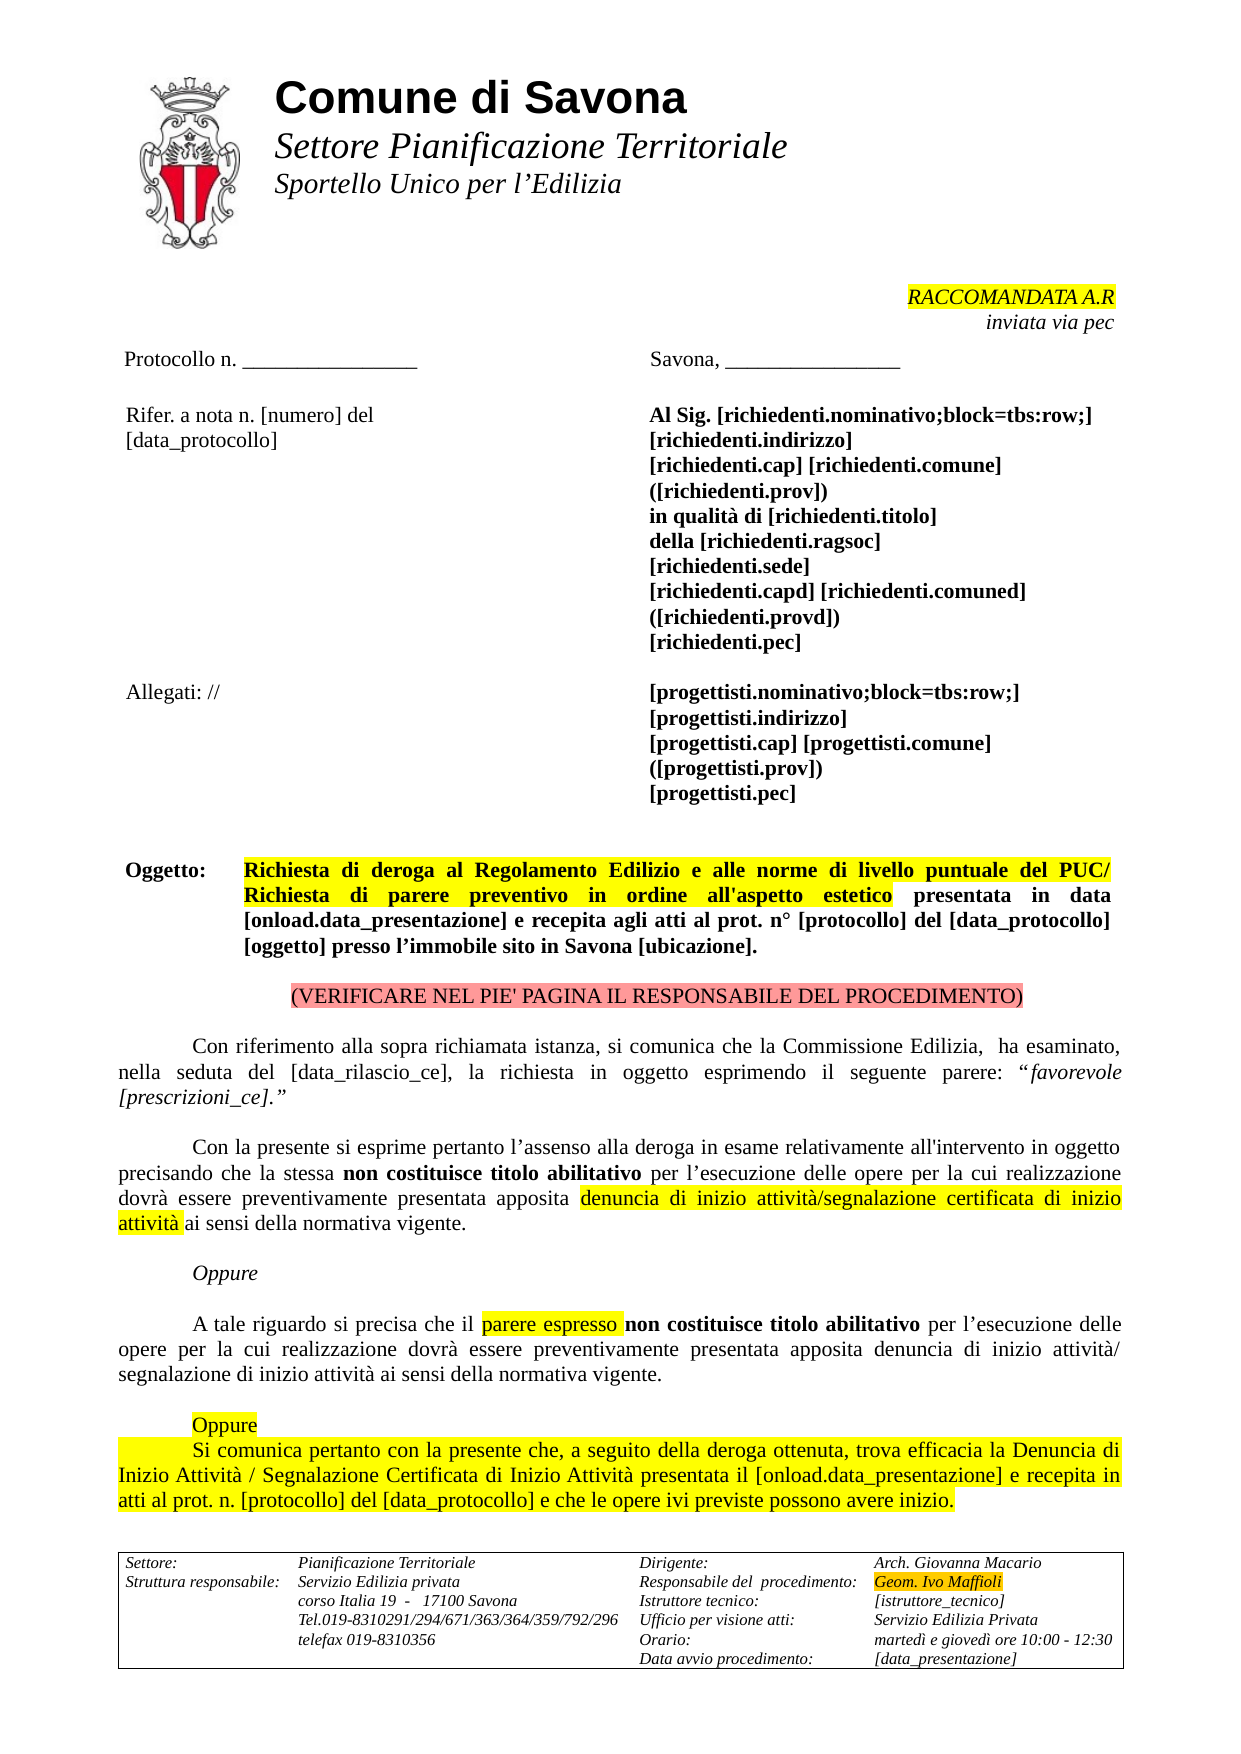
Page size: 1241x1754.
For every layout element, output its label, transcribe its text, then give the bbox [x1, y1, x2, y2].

table_header [118, 278, 644, 340]
text Si comunica pertanto con la presente che, a seguito della deroga ottenuta, trova efficacia la Denuncia di Inizio Attività / Segnalazione Certificata di Inizio Attività presentata il [onload.data_presentazione] e recepita in atti al prot. n. [protocollo] del [data_protocollo] e che le opere ivi previste possono avere inizio. [118, 1437, 1122, 1512]
text Oppure [118, 1260, 1122, 1286]
text Con riferimento alla sopra richiamata istanza, si comunica che la Commissione Edilizia, ha esaminato, nella seduta del [data_rilascio_ce], la richiesta in oggetto esprimendo il seguente parere: “favorevole [prescrizioni_ce].” [118, 1033, 1122, 1109]
table_header [484, 402, 642, 679]
table_cell Allegati: // [118, 679, 484, 832]
table_cell Protocollo n. ________________ [118, 340, 644, 377]
picture [139, 77, 240, 249]
text Oppure [118, 1412, 1122, 1437]
text Con la presente si esprime pertanto l’assenso alla deroga in esame relativamente all'intervento in oggetto precisando che la stessa non costituisce titolo abilitativo per l’esecuzione delle opere per la cui realizzazione dovrà essere preventivamente presentata apposita denuncia di inizio attività/segnalazione certificata di inizio attività ai sensi della normativa vigente. [118, 1134, 1122, 1235]
table_header Oggetto: [118, 857, 236, 958]
table_header RACCOMANDATA A.R inviata via pec [644, 278, 1122, 340]
text (VERIFICARE NEL PIE' PAGINA IL RESPONSABILE DEL PROCEDIMENTO) [118, 983, 1122, 1008]
table_header Rifer. a nota n. [numero] del [data_protocollo] [118, 402, 484, 679]
table_header Richiesta di deroga al Regolamento Edilizio e alle norme di livello puntuale del PUC/ Richiesta di parere preventivo in ordine all'aspetto estetico presentata in data [onload.data_presentazione] e recepita agli atti al prot. n° [protocollo] del [data_protocollo] [oggetto] presso l’immobile sito in Savona [ubicazione]. [236, 857, 1119, 958]
text A tale riguardo si precisa che il parere espresso non costituisce titolo abilitativo per l’esecuzione delle opere per la cui realizzazione dovrà essere preventivamente presentata apposita denuncia di inizio attività/ segnalazione di inizio attività ai sensi della normativa vigente. [118, 1311, 1122, 1386]
table_cell [progettisti.nominativo;block=tbs:row;] [progettisti.indirizzo] [progettisti.cap] [progettisti.comune] ([progettisti.prov]) [progettisti.pec] [642, 679, 1123, 832]
table_cell [484, 679, 642, 832]
table_header Al Sig. [richiedenti.nominativo;block=tbs:row;] [richiedenti.indirizzo] [richiedenti.cap] [richiedenti.comune] ([richiedenti.prov]) in qualità di [richiedenti.titolo] della [richiedenti.ragsoc] [richiedenti.sede] [richiedenti.capd] [richiedenti.comuned] ([richiedenti.provd]) [richiedenti.pec] [642, 402, 1123, 679]
table_cell Savona, ________________ [644, 340, 1122, 377]
